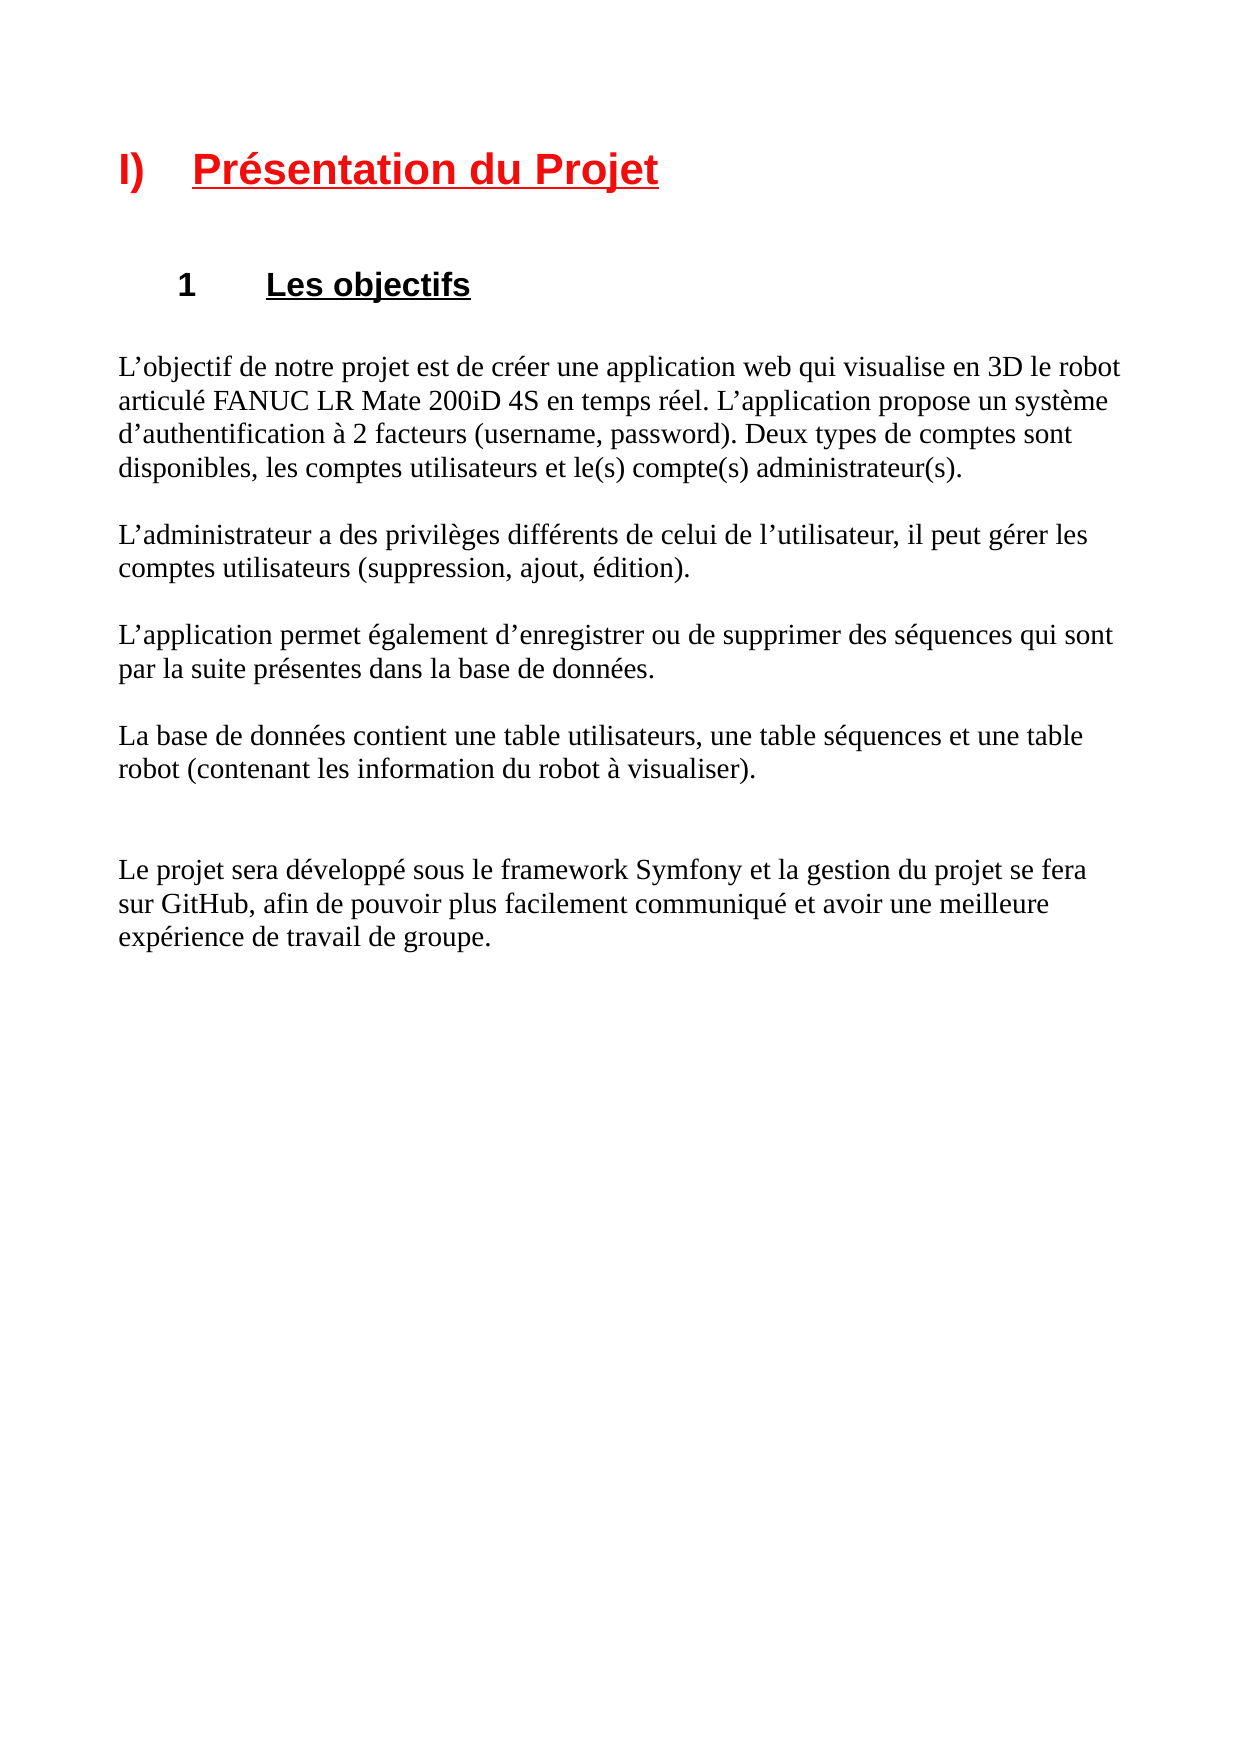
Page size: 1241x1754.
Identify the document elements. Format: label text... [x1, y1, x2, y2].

text Le projet sera développé sous le framework Symfony et la gestion du projet se fera sur GitHub, afin de pouvoir plus facilement communiqué et avoir une meilleure expérience de travail de groupe. [118, 852, 1122, 953]
text L’objectif de notre projet est de créer une application web qui visualise en 3D le robot articulé FANUC LR Mate 200iD 4S en temps réel. L’application propose un système d’authentification à 2 facteurs (username, password). Deux types de comptes sont disponibles, les comptes utilisateurs et le(s) compte(s) administrateur(s). [118, 349, 1122, 483]
subtitle Les objectifs [118, 264, 1122, 303]
text La base de données contient une table utilisateurs, une table séquences et une table robot (contenant les information du robot à visualiser). [118, 718, 1122, 785]
text L’administrateur a des privilèges différents de celui de l’utilisateur, il peut gérer les comptes utilisateurs (suppression, ajout, édition). [118, 517, 1122, 584]
text L’application permet également d’enregistrer ou de supprimer des séquences qui sont par la suite présentes dans la base de données. [118, 617, 1122, 684]
subtitle Présentation du Projet [118, 143, 1122, 193]
